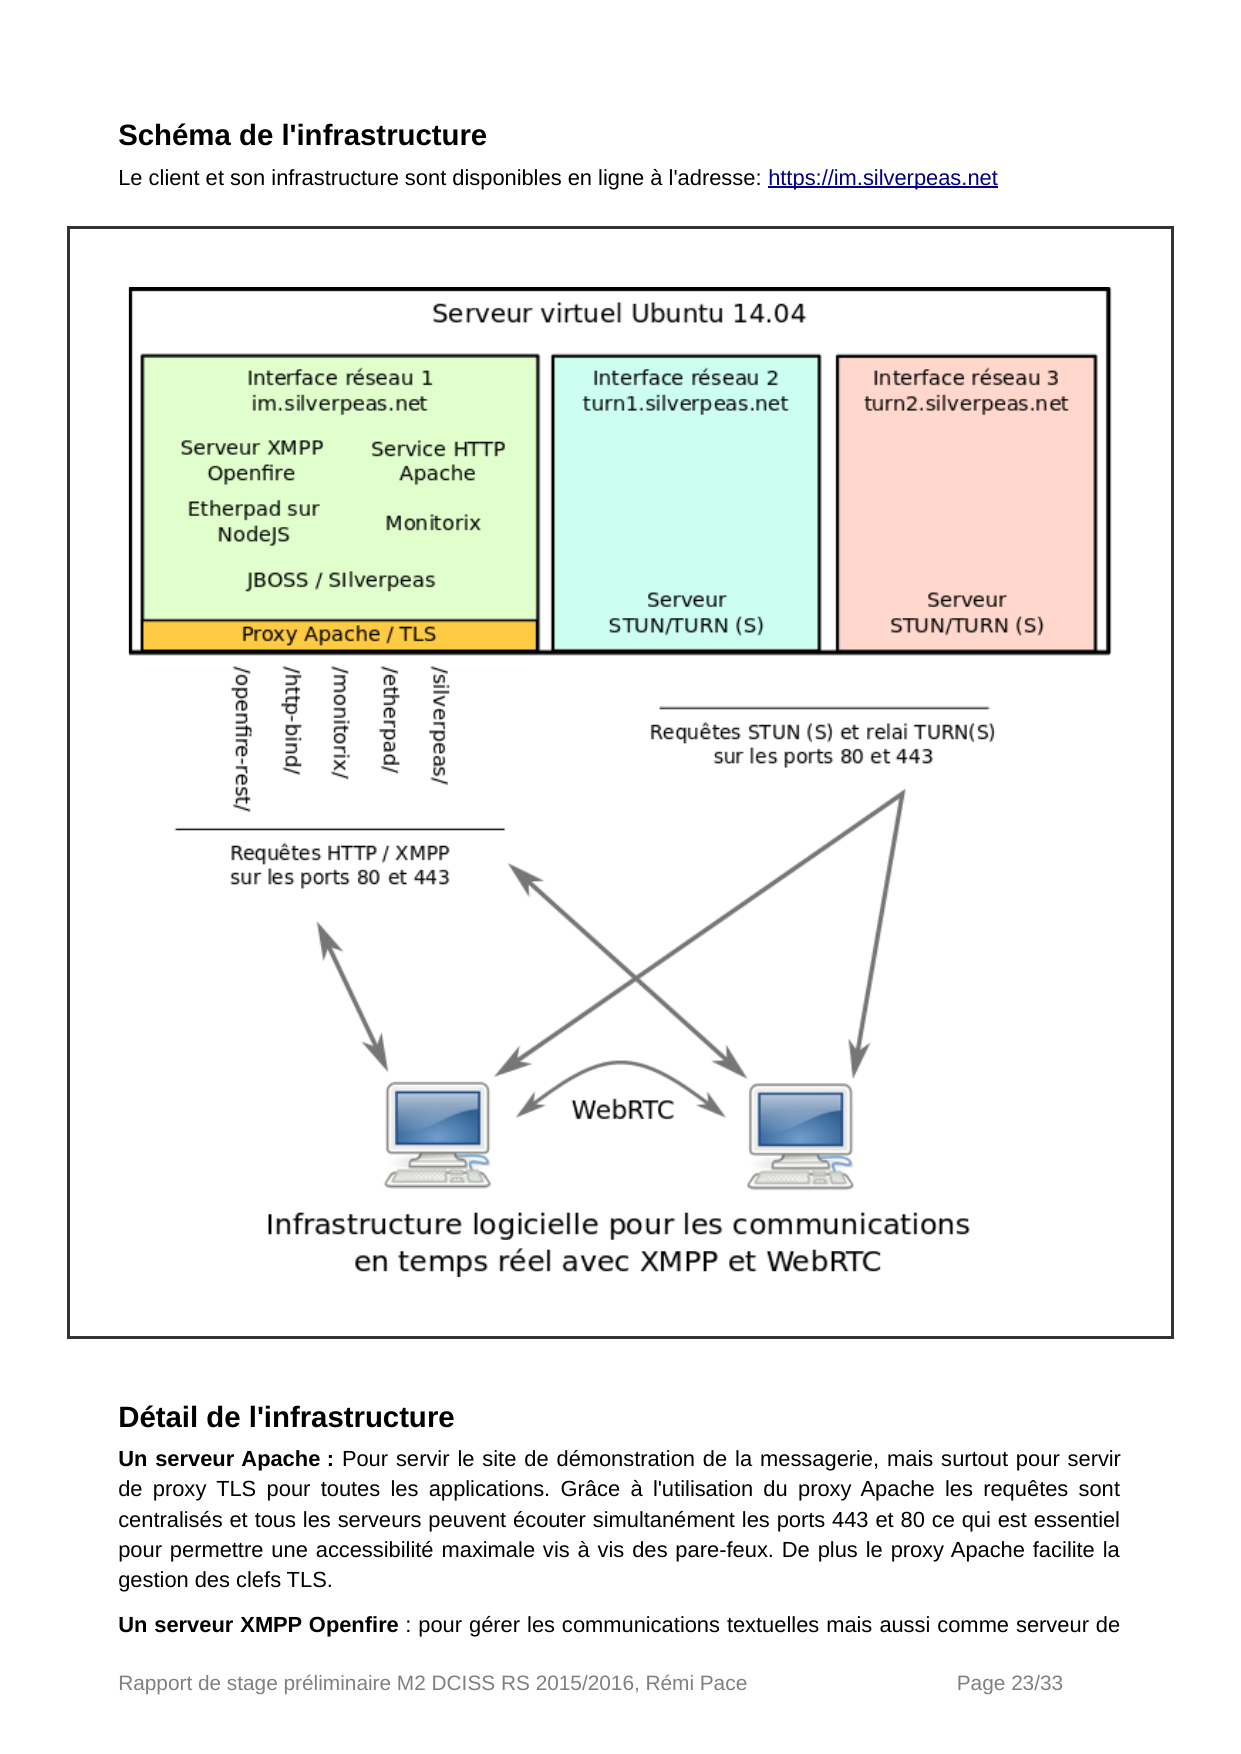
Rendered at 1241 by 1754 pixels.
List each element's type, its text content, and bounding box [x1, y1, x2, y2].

subtitle Détail de l'infrastructure [118, 1400, 1122, 1434]
text Le client et son infrastructure sont disponibles en ligne à l'adresse: https://im.silverpeas.net [118, 164, 1122, 189]
text Un serveur XMPP Openfire : pour gérer les communications textuelles mais aussi comme serveur de [118, 1612, 1122, 1637]
subtitle Schéma de l'infrastructure [118, 118, 1122, 152]
text Un serveur Apache : Pour servir le site de démonstration de la messagerie, mais surtout pour servir de proxy TLS pour toutes les applications. Grâce à l'utilisation du proxy Apache les requêtes sont centralisés et tous les serveurs peuvent écouter simultanément les ports 443 et 80 ce qui est essentiel pour permettre une accessibilité maximale vis à vis des pare-feux. De plus le proxy Apache facilite la gestion des clefs TLS. [118, 1446, 1122, 1592]
picture [128, 287, 1112, 1277]
text [70, 229, 1171, 1336]
